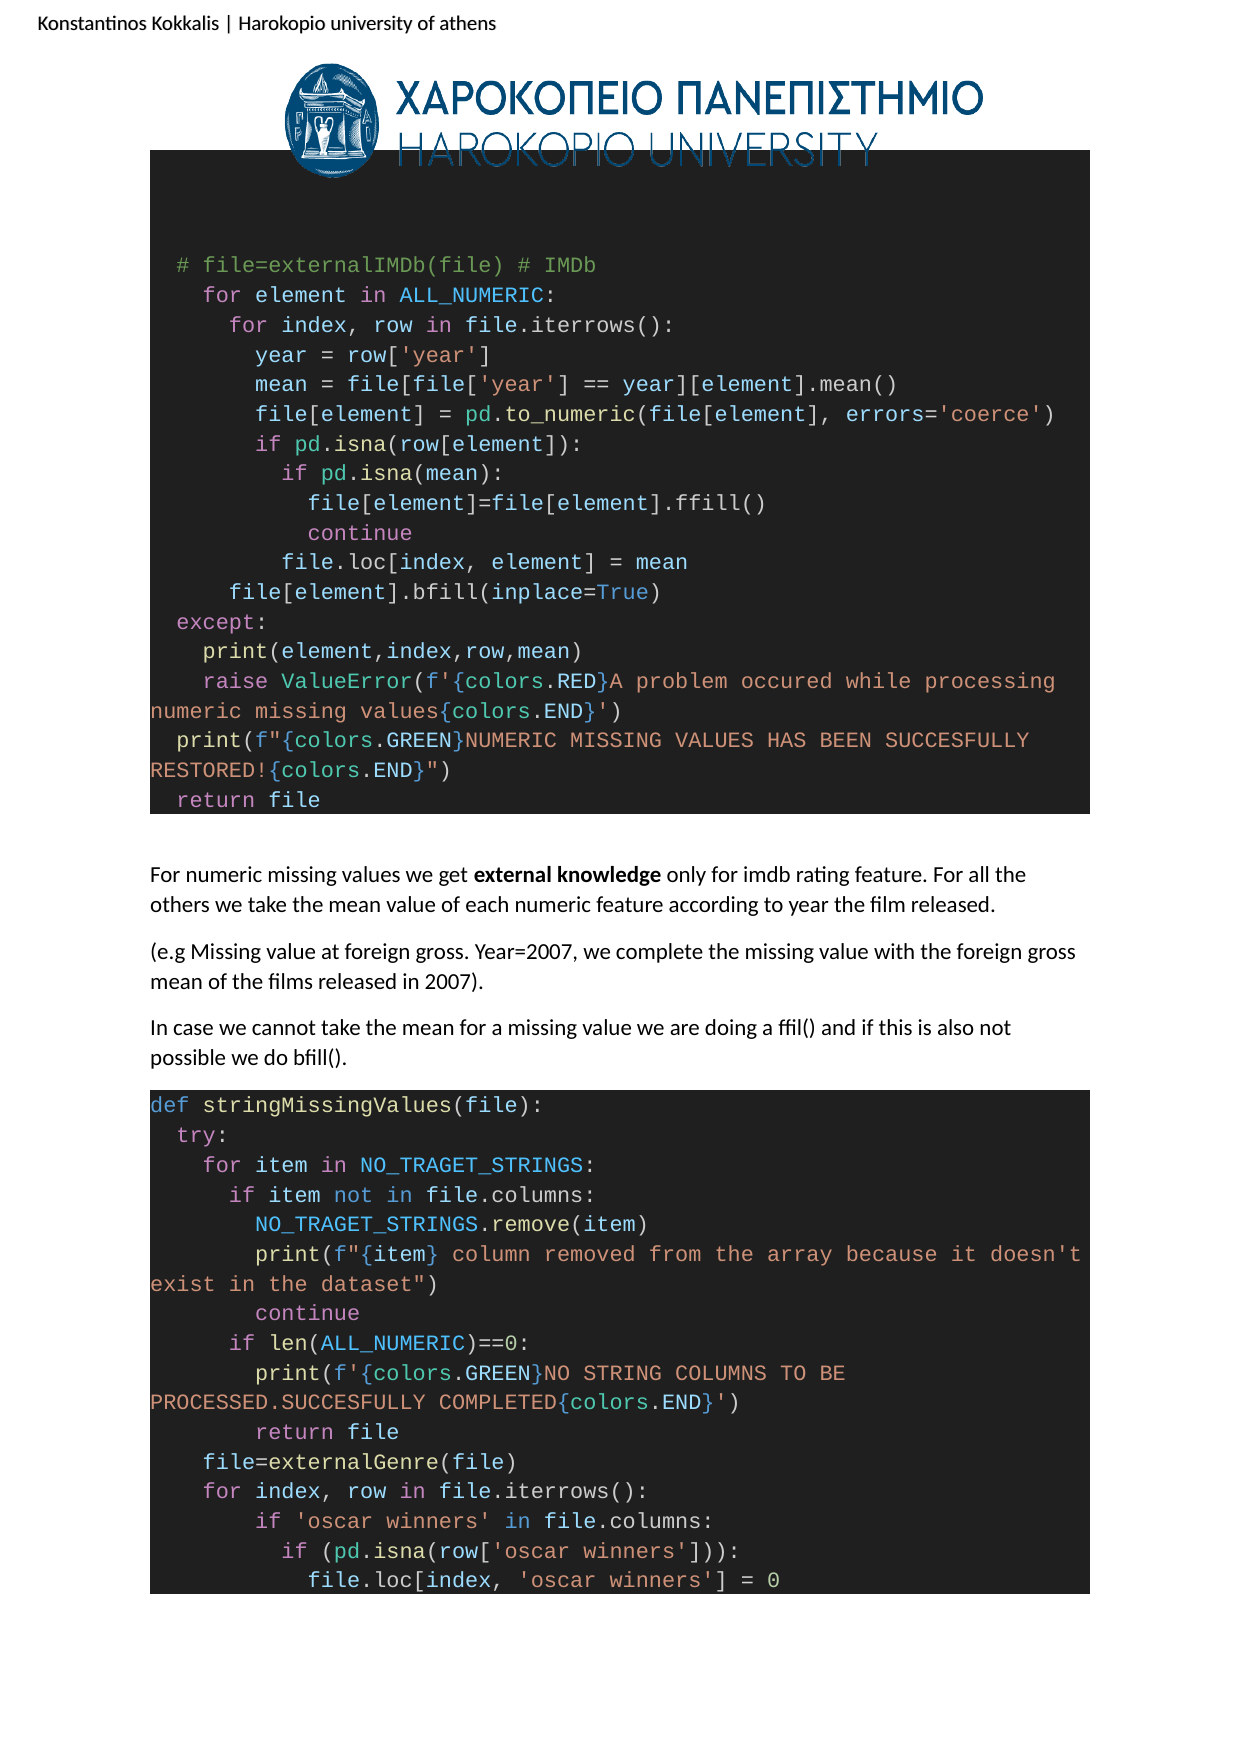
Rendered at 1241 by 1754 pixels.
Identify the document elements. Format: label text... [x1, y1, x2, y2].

text for index, row in file.iterrows(): [150, 309, 1090, 339]
text file[element].bfill(inplace=True) [150, 576, 1090, 606]
text for index, row in file.iterrows(): [150, 1476, 1090, 1505]
text print(f'{colors.GREEN}NO STRING COLUMNS TO BE PROCESSED.SUCCESFULLY COMPLETED{colors.END}') [150, 1357, 1090, 1416]
text NO_TRAGET_STRINGS.remove(item) [150, 1208, 1090, 1238]
text try: [150, 1119, 1090, 1149]
text mean = file[file['year'] == year][element].mean() [150, 368, 1090, 398]
text raise ValueError(f'{colors.RED}A problem occured while processing numeric missing values{colors.END}') [150, 665, 1090, 725]
text file[element] = pd.to_numeric(file[element], errors='coerce') [150, 398, 1090, 428]
text For numeric missing values we get external knowledge only for imdb rating feature. For all the others we take the mean value of each numeric feature according to year the film released. [150, 860, 1090, 918]
text file=externalGenre(file) [150, 1446, 1090, 1476]
text if pd.isna(mean): [150, 458, 1090, 487]
text except: [150, 606, 1090, 636]
text year = row['year'] [150, 339, 1090, 368]
text In case we cannot take the mean for a missing value we are doing a ffil() and if this is also not possible we do bfill(). [150, 1013, 1090, 1071]
text print(element,index,row,mean) [150, 636, 1090, 665]
text if (pd.isna(row['oscar winners'])): [150, 1535, 1090, 1565]
text if item not in file.columns: [150, 1179, 1090, 1208]
text for element in ALL_NUMERIC: [150, 279, 1090, 309]
text continue [150, 1298, 1090, 1327]
text if len(ALL_NUMERIC)==0: [150, 1327, 1090, 1357]
text # file=externalIMDb(file) # IMDb [150, 150, 1090, 279]
text file.loc[index, 'oscar winners'] = 0 [150, 1565, 1090, 1594]
text if 'oscar winners' in file.columns: [150, 1505, 1090, 1535]
text return file [150, 784, 1090, 814]
text continue [150, 517, 1090, 547]
text def stringMissingValues(file): [150, 1090, 1090, 1119]
text for item in NO_TRAGET_STRINGS: [150, 1149, 1090, 1179]
text file.loc[index, element] = mean [150, 547, 1090, 576]
text print(f"{colors.GREEN}NUMERIC MISSING VALUES HAS BEEN SUCCESFULLY RESTORED!{colors.END}") [150, 725, 1090, 784]
text if pd.isna(row[element]): [150, 428, 1090, 458]
text return file [150, 1416, 1090, 1446]
text print(f"{item} column removed from the array because it doesn't exist in the dataset") [150, 1238, 1090, 1298]
text file[element]=file[element].ffill() [150, 487, 1090, 517]
text (e.g Missing value at foreign gross. Year=2007, we complete the missing value with the foreign gross mean of the films released in 2007). [150, 937, 1090, 995]
